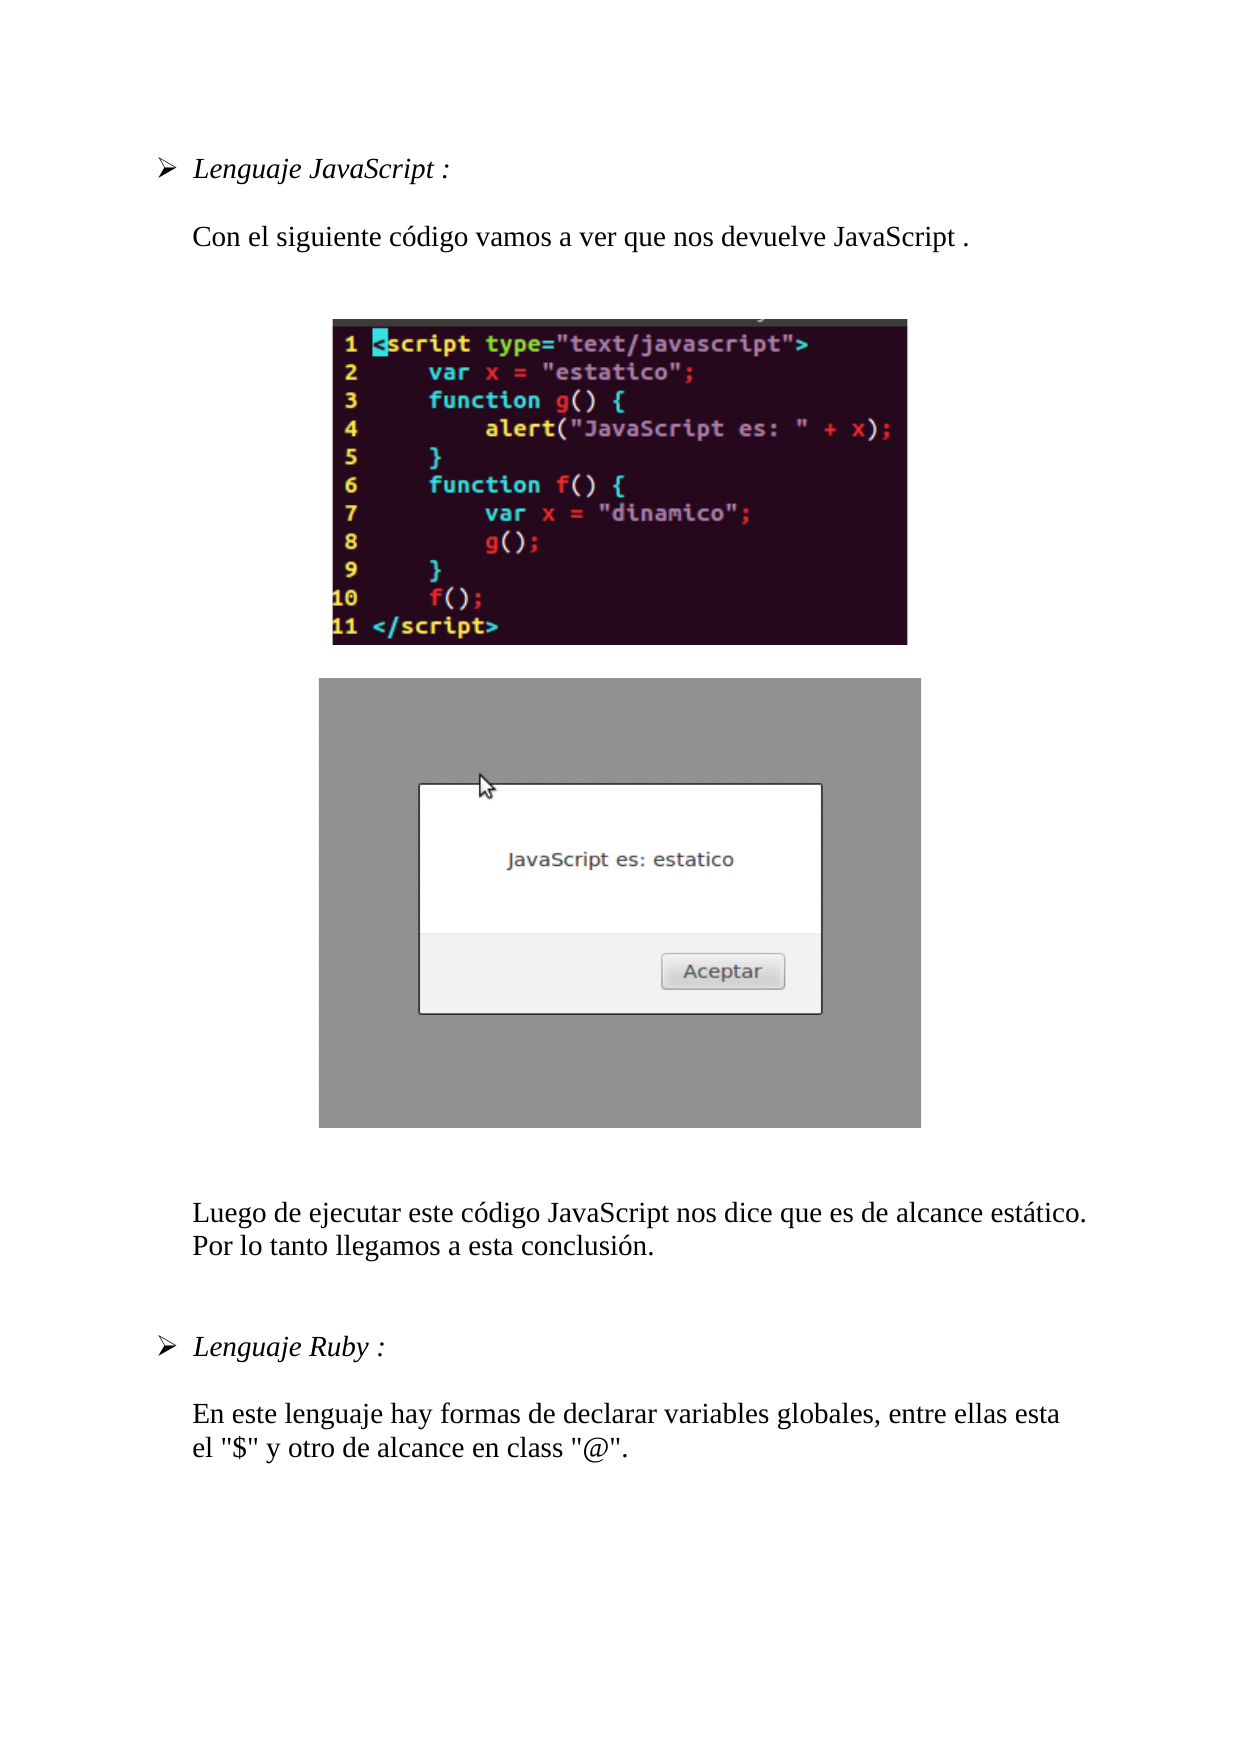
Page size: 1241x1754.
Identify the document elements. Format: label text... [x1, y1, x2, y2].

text Por lo tanto llegamos a esta conclusión. [118, 1228, 1122, 1262]
list Lenguaje Ruby : [156, 1329, 1122, 1363]
picture [332, 319, 908, 645]
picture [318, 678, 922, 1128]
text Luego de ejecutar este código JavaScript nos dice que es de alcance estático. [118, 1195, 1122, 1228]
text Con el siguiente código vamos a ver que nos devuelve JavaScript . [118, 219, 1122, 252]
text el "$" y otro de alcance en class "@". [118, 1430, 1122, 1463]
list Lenguaje JavaScript : [156, 152, 1122, 185]
text En este lenguaje hay formas de declarar variables globales, entre ellas esta [118, 1396, 1122, 1430]
